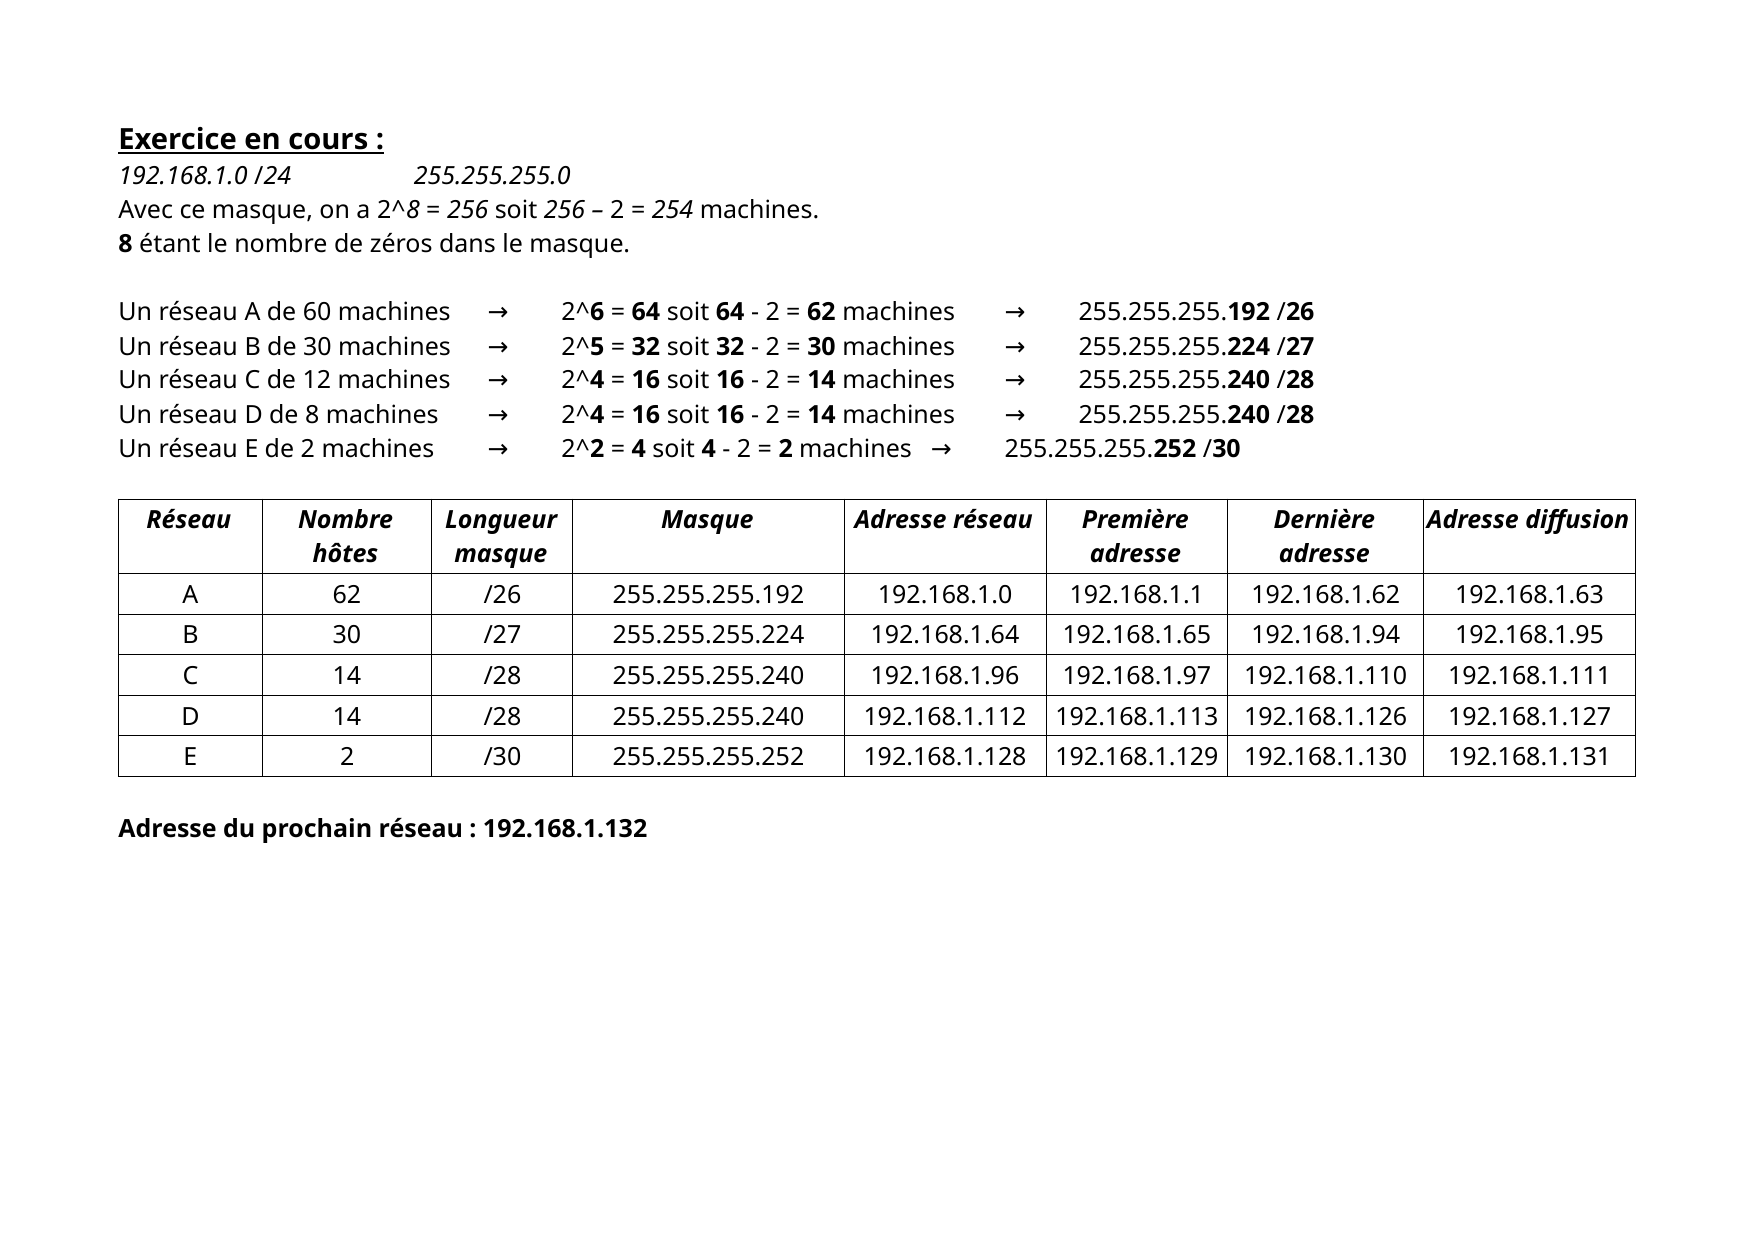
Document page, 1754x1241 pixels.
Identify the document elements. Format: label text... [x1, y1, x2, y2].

table_cell 192.168.1.0 [845, 574, 1046, 613]
table_cell 192.168.1.63 [1424, 574, 1635, 613]
table_cell 192.168.1.94 [1228, 615, 1423, 654]
table_cell 255.255.255.224 [573, 615, 844, 654]
table_header Adresse diffusion [1424, 500, 1635, 573]
table_cell 192.168.1.126 [1228, 696, 1423, 735]
table_cell /28 [432, 696, 572, 735]
table_cell 255.255.255.240 [573, 696, 844, 735]
table_cell 192.168.1.113 [1047, 696, 1227, 735]
table_cell 192.168.1.127 [1424, 696, 1635, 735]
table_header Première adresse [1047, 500, 1227, 573]
table_header Nombre hôtes [263, 500, 431, 573]
table_cell /30 [432, 736, 572, 776]
text Exercice en cours : [118, 118, 1636, 158]
table_cell /26 [432, 574, 572, 613]
table_cell 14 [263, 655, 431, 694]
table_header Longueur masque [432, 500, 572, 573]
table_cell 14 [263, 696, 431, 735]
text Avec ce masque, on a 2^8 = 256 soit 256 – 2 = 254 machines. [118, 192, 1636, 226]
text Un réseau C de 12 machines → 2^4 = 16 soit 16 - 2 = 14 machines → 255.255.255.240 /28 [118, 362, 1636, 396]
table_cell 2 [263, 736, 431, 776]
table_cell 255.255.255.252 [573, 736, 844, 776]
table_cell 192.168.1.97 [1047, 655, 1227, 694]
table_header Réseau [119, 500, 262, 573]
text Adresse du prochain réseau : 192.168.1.132 [118, 810, 1636, 844]
table_cell 192.168.1.65 [1047, 615, 1227, 654]
table_cell 192.168.1.128 [845, 736, 1046, 776]
table_cell 192.168.1.96 [845, 655, 1046, 694]
table_cell 255.255.255.240 [573, 655, 844, 694]
table_cell 192.168.1.62 [1228, 574, 1423, 613]
table_cell A [119, 574, 262, 613]
table_cell 192.168.1.131 [1424, 736, 1635, 776]
table_header Dernière adresse [1228, 500, 1423, 573]
table_cell 192.168.1.110 [1228, 655, 1423, 694]
table_cell 192.168.1.111 [1424, 655, 1635, 694]
text Un réseau A de 60 machines → 2^6 = 64 soit 64 - 2 = 62 machines → 255.255.255.192 /26 [118, 294, 1636, 328]
text Un réseau B de 30 machines → 2^5 = 32 soit 32 - 2 = 30 machines → 255.255.255.224 /27 [118, 328, 1636, 362]
table_cell 255.255.255.192 [573, 574, 844, 613]
table_cell 192.168.1.112 [845, 696, 1046, 735]
table_cell C [119, 655, 262, 694]
table_cell /27 [432, 615, 572, 654]
table_cell 192.168.1.95 [1424, 615, 1635, 654]
table_header Masque [573, 500, 844, 573]
table_cell 192.168.1.64 [845, 615, 1046, 654]
table_cell 192.168.1.1 [1047, 574, 1227, 613]
table_cell 62 [263, 574, 431, 613]
table_cell 30 [263, 615, 431, 654]
table_cell D [119, 696, 262, 735]
table_cell B [119, 615, 262, 654]
text 192.168.1.0 /24 255.255.255.0 [118, 158, 1636, 192]
table_header Adresse réseau [845, 500, 1046, 573]
text Un réseau E de 2 machines → 2^2 = 4 soit 4 - 2 = 2 machines → 255.255.255.252 /30 [118, 430, 1636, 464]
text Un réseau D de 8 machines → 2^4 = 16 soit 16 - 2 = 14 machines → 255.255.255.240 /28 [118, 396, 1636, 430]
table_cell 192.168.1.129 [1047, 736, 1227, 776]
table_cell E [119, 736, 262, 776]
table_cell 192.168.1.130 [1228, 736, 1423, 776]
text 8 étant le nombre de zéros dans le masque. [118, 226, 1636, 260]
table_cell /28 [432, 655, 572, 694]
